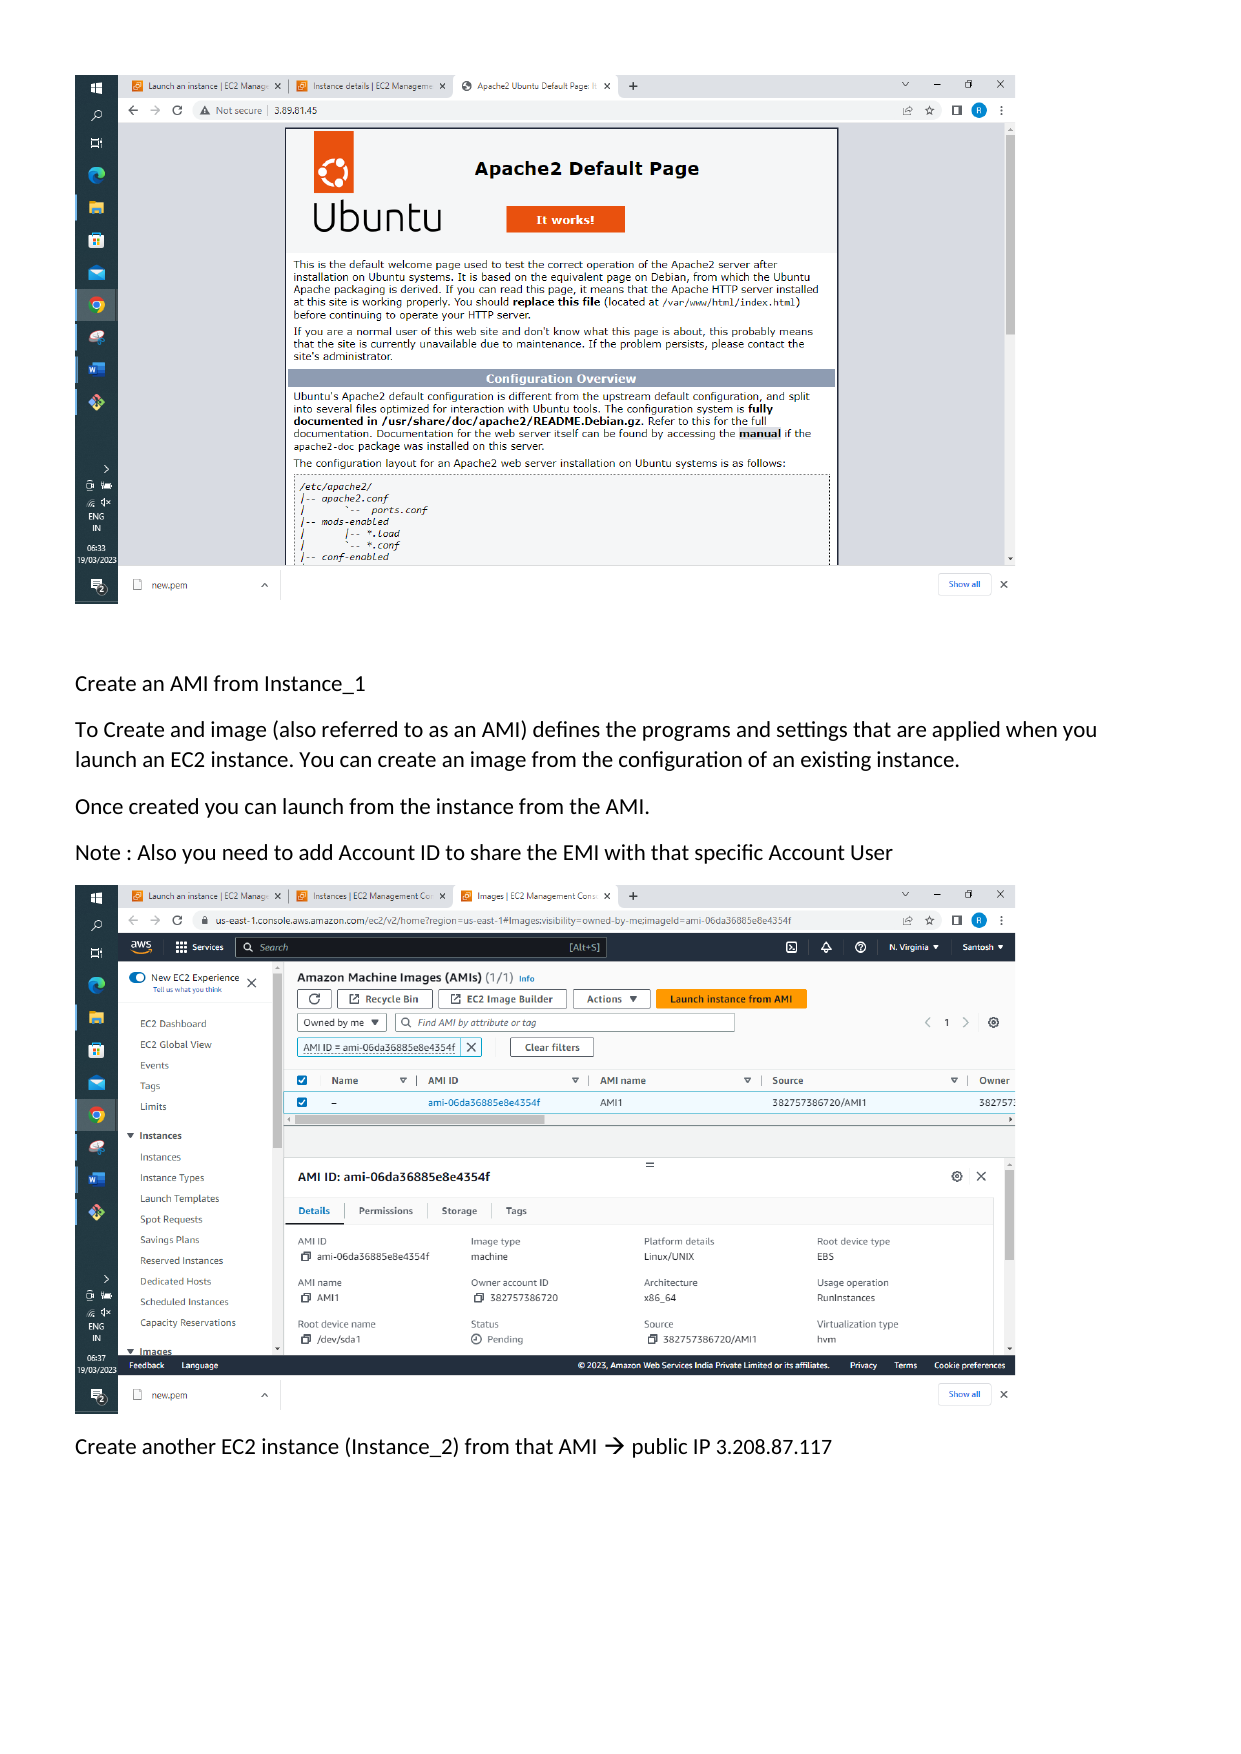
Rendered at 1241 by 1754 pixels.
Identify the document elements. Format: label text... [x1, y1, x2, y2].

text Create an AMI from Instance_1 [75, 669, 1165, 697]
text Once created you can launch from the instance from the AMI. [75, 792, 1165, 820]
text Note : Also you need to add Account ID to share the EMI with that specific Account User [75, 838, 1165, 866]
text To Create and image (also referred to as an AMI) defines the programs and settings that are applied when you launch an EC2 instance. You can create an image from the configuration of an existing instance. [75, 715, 1165, 773]
text Create another EC2 instance (Instance_2) from that AMI  public IP 3.208.87.117 [75, 1432, 1165, 1460]
